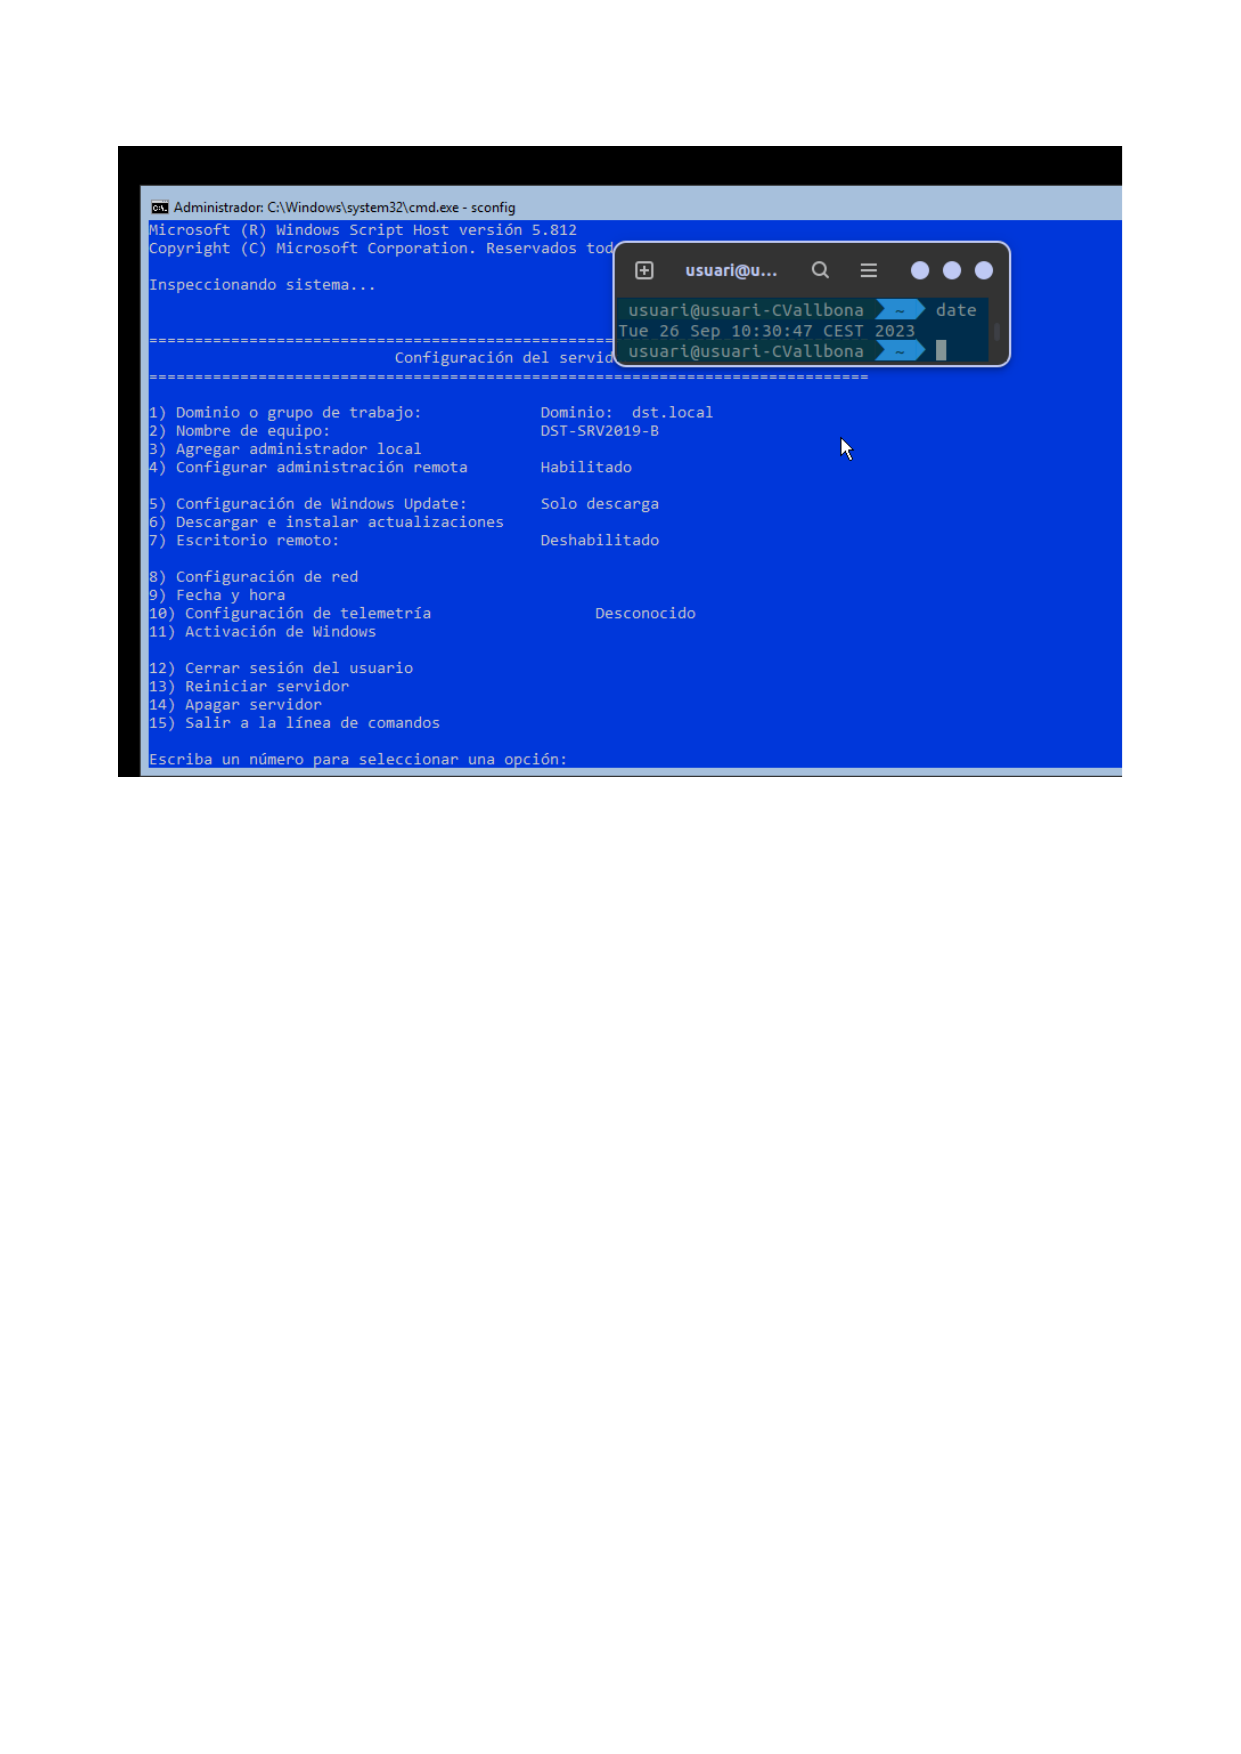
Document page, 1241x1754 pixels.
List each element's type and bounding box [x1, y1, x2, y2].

picture [118, 146, 1123, 777]
